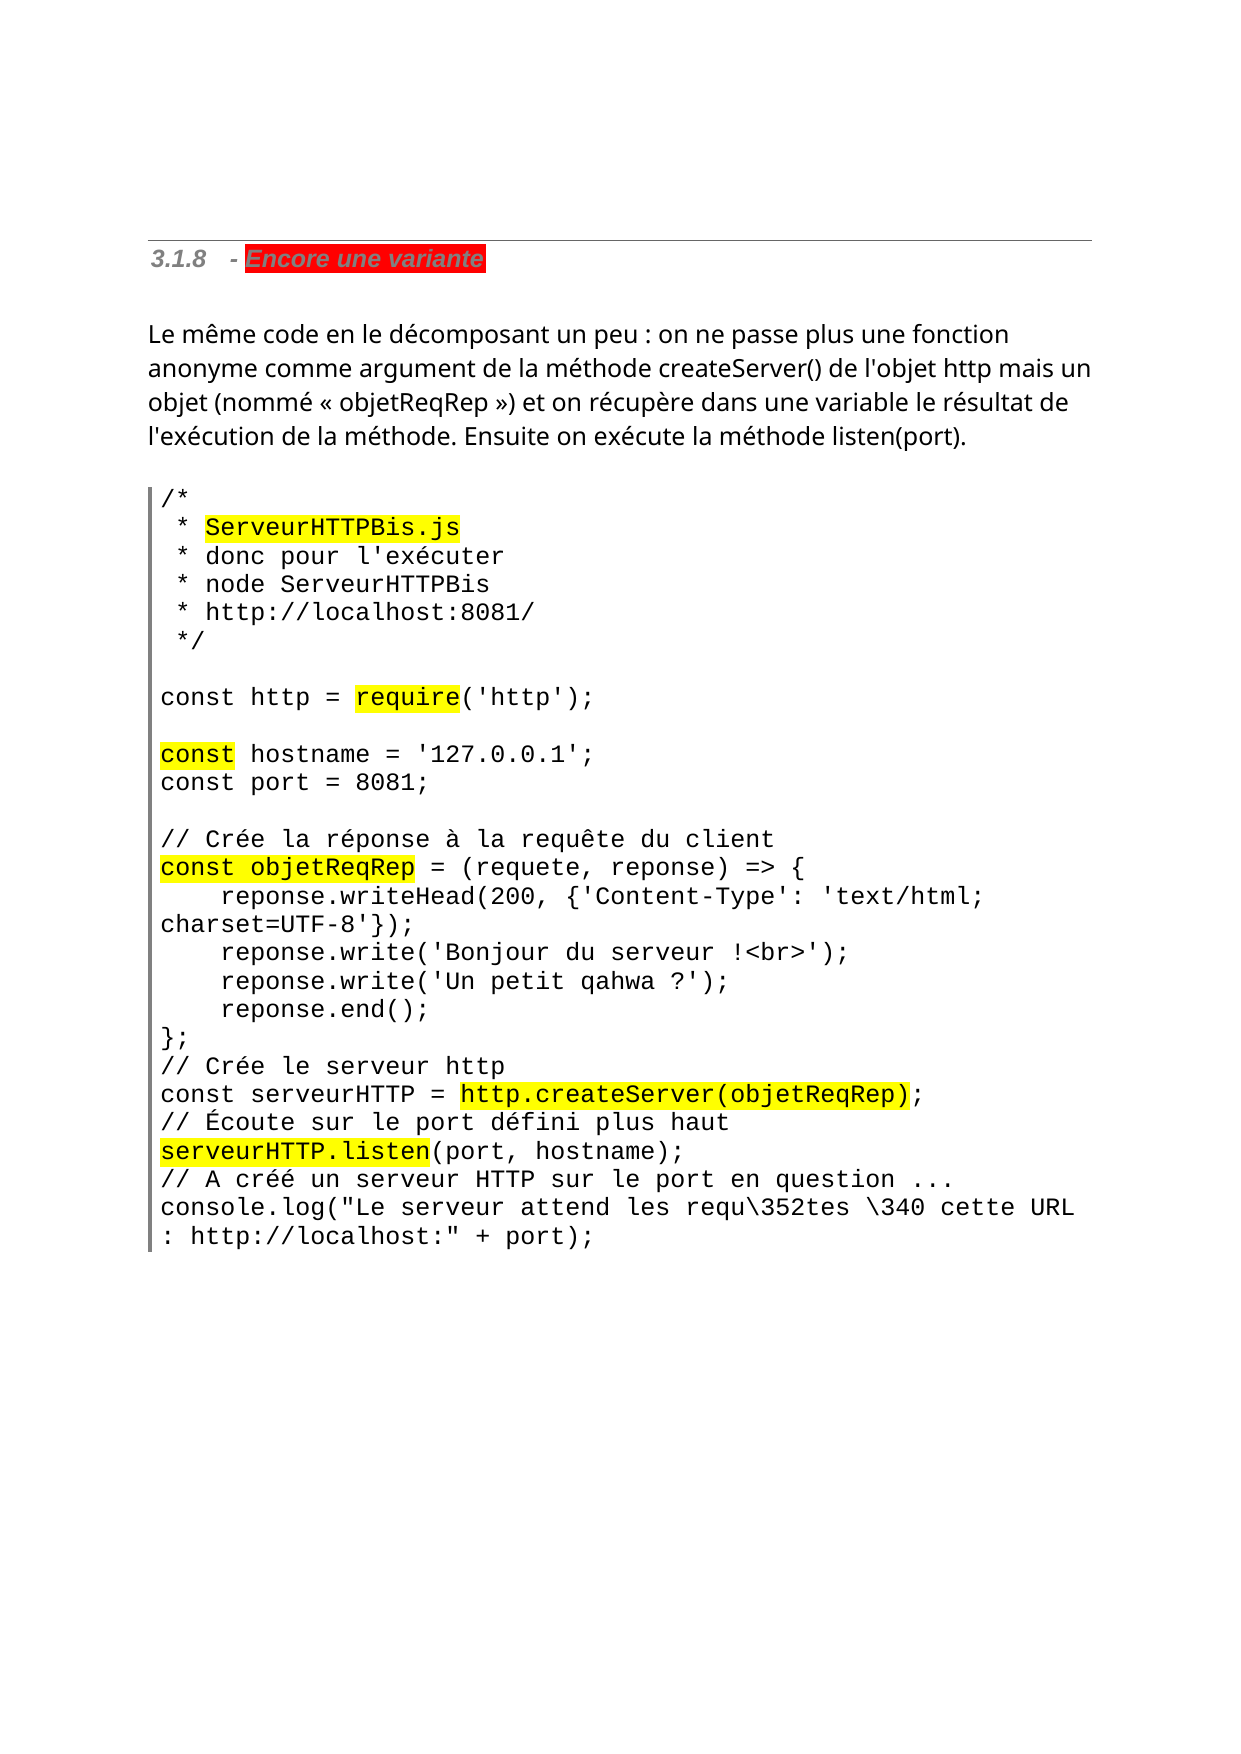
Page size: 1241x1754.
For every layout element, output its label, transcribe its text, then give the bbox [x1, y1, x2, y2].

text * node ServeurHTTPBis [152, 572, 1092, 600]
text const hostname = '127.0.0.1'; [152, 742, 1092, 770]
text * http://localhost:8081/ [152, 600, 1092, 628]
text const port = 8081; [152, 770, 1092, 798]
text reponse.writeHead(200, {'Content-Type': 'text/html; charset=UTF-8'}); [152, 883, 1092, 940]
text reponse.end(); [152, 997, 1092, 1025]
text const http = require('http'); [152, 685, 1092, 713]
text const objetReqRep = (requete, reponse) => { [152, 855, 1092, 883]
text // Crée le serveur http [152, 1053, 1092, 1082]
subtitle - Encore une variante [148, 241, 1092, 276]
text // Écoute sur le port défini plus haut [152, 1110, 1092, 1138]
text /* [152, 487, 1092, 515]
text const serveurHTTP = http.createServer(objetReqRep); [152, 1082, 1092, 1110]
text // Crée la réponse à la requête du client [152, 827, 1092, 855]
text // A créé un serveur HTTP sur le port en question ... [152, 1167, 1092, 1195]
text * ServeurHTTPBis.js [152, 515, 1092, 543]
text serveurHTTP.listen(port, hostname); [152, 1138, 1092, 1167]
text }; [152, 1025, 1092, 1053]
text */ [152, 628, 1092, 657]
text reponse.write('Bonjour du serveur !<br>'); [152, 940, 1092, 968]
text Le même code en le décomposant un peu : on ne passe plus une fonction anonyme comme argument de la méthode createServer() de l'objet http mais un objet (nommé « objetReqRep ») et on récupère dans une variable le résultat de l'exécution de la méthode. Ensuite on exécute la méthode listen(port). [148, 316, 1092, 452]
text console.log("Le serveur attend les requ\352tes \340 cette URL : http://localhost:" + port); [152, 1195, 1092, 1252]
text reponse.write('Un petit qahwa ?'); [152, 968, 1092, 997]
text * donc pour l'exécuter [152, 543, 1092, 572]
